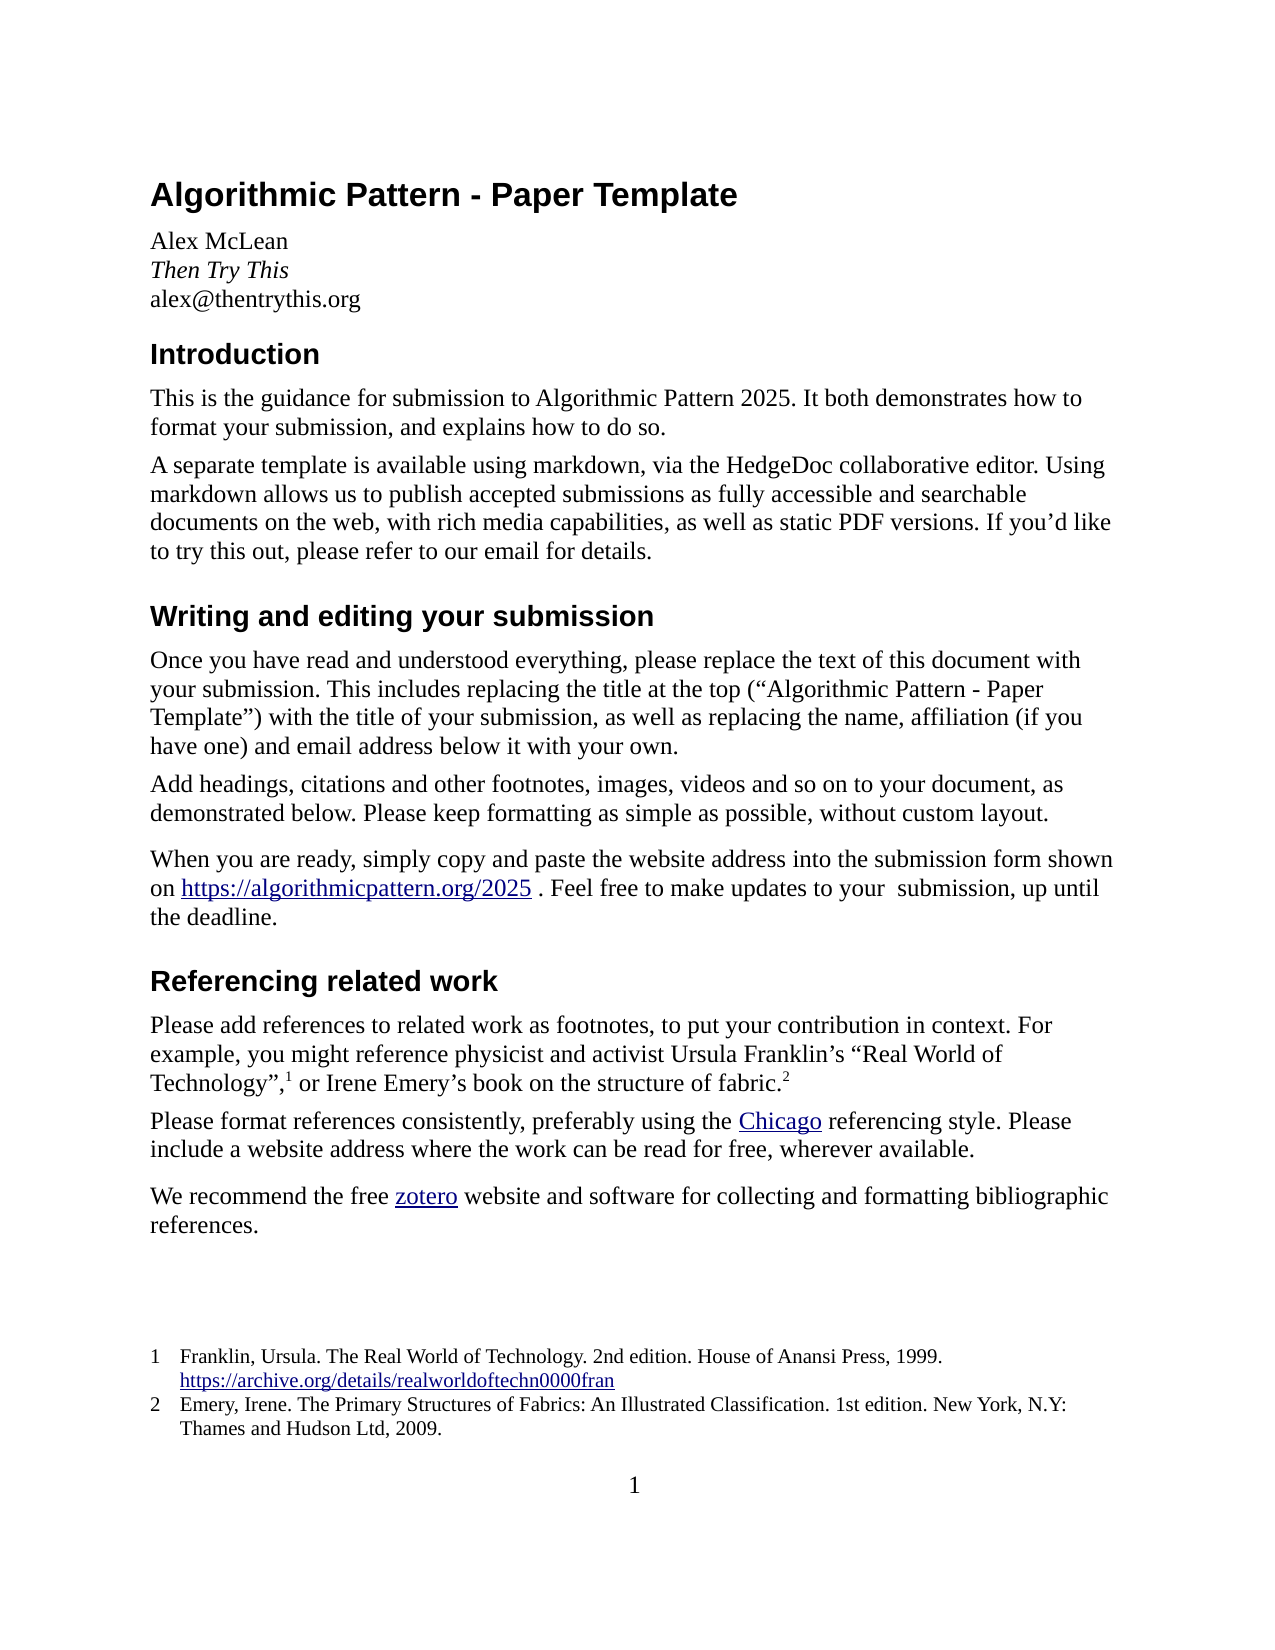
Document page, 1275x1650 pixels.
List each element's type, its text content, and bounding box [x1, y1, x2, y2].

text Please format references consistently, preferably using the Chicago referencing style. Please include a website address where the work can be read for free, wherever available. [150, 1106, 1125, 1163]
subtitle Introduction [150, 337, 1125, 371]
text Then Try This [150, 255, 1125, 284]
text Add headings, citations and other footnotes, images, videos and so on to your document, as demonstrated below. Please keep formatting as simple as possible, without custom layout. [150, 769, 1125, 826]
text Emery, Irene. The Primary Structures of Fabrics: An Illustrated Classification. 1st edition. New York, N.Y: Thames and Hudson Ltd, 2009. [150, 1392, 1125, 1440]
text A separate template is available using markdown, via the HedgeDoc collaborative editor. Using markdown allows us to publish accepted submissions as fully accessible and searchable documents on the web, with rich media capabilities, as well as static PDF versions. If you’d like to try this out, please refer to our email for details. [150, 450, 1125, 565]
text We recommend the free zotero website and software for collecting and formatting bibliographic references. [150, 1181, 1125, 1239]
text When you are ready, simply copy and paste the website address into the submission form shown on https://algorithmicpattern.org/2025 . Feel free to make updates to your submission, up until the deadline. [150, 844, 1125, 931]
subtitle Algorithmic Pattern - Paper Template [150, 175, 1125, 214]
text This is the guidance for submission to Algorithmic Pattern 2025. It both demonstrates how to format your submission, and explains how to do so. [150, 383, 1125, 441]
text Once you have read and understood everything, please replace the text of this document with your submission. This includes replacing the title at the top (“Algorithmic Pattern - Paper Template”) with the title of your submission, as well as replacing the name, affiliation (if you have one) and email address below it with your own. [150, 645, 1125, 760]
text Alex McLean [150, 226, 1125, 255]
subtitle Referencing related work [150, 964, 1125, 998]
text Please add references to related work as footnotes, to put your contribution in context. For example, you might reference physicist and activist Ursula Franklin’s “Real World of Technology”, or Irene Emery’s book on the structure of fabric. [150, 1011, 1125, 1097]
text Franklin, Ursula. The Real World of Technology. 2nd edition. House of Anansi Press, 1999. https://archive.org/details/realworldoftechn0000fran [150, 1344, 1125, 1392]
subtitle Writing and editing your submission [150, 599, 1125, 632]
text alex@thentrythis.org [150, 284, 1125, 312]
